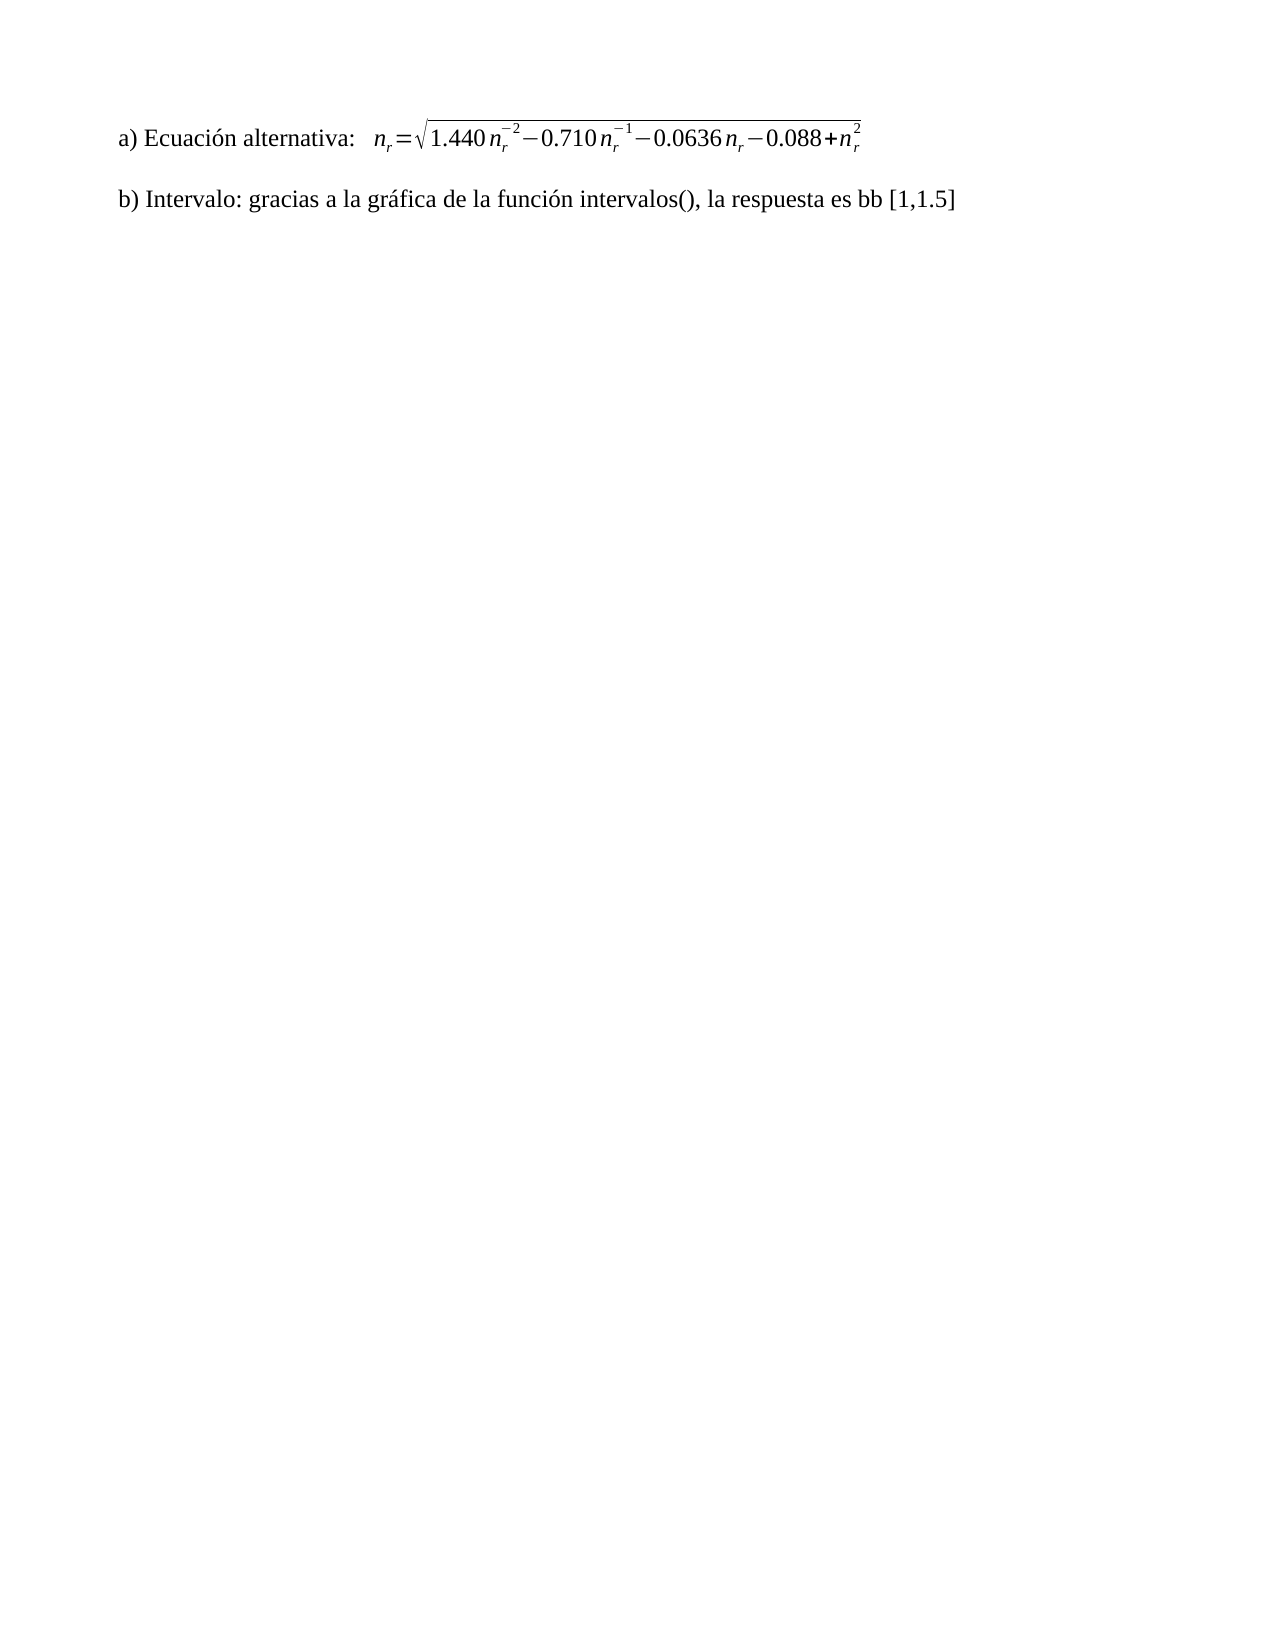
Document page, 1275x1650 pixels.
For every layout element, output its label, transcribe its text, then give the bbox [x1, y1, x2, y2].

text a) Ecuación alternativa: [118, 118, 1157, 156]
text b) Intervalo: gracias a la gráfica de la función intervalos(), la respuesta es bb [1,1.5] [118, 184, 1157, 213]
